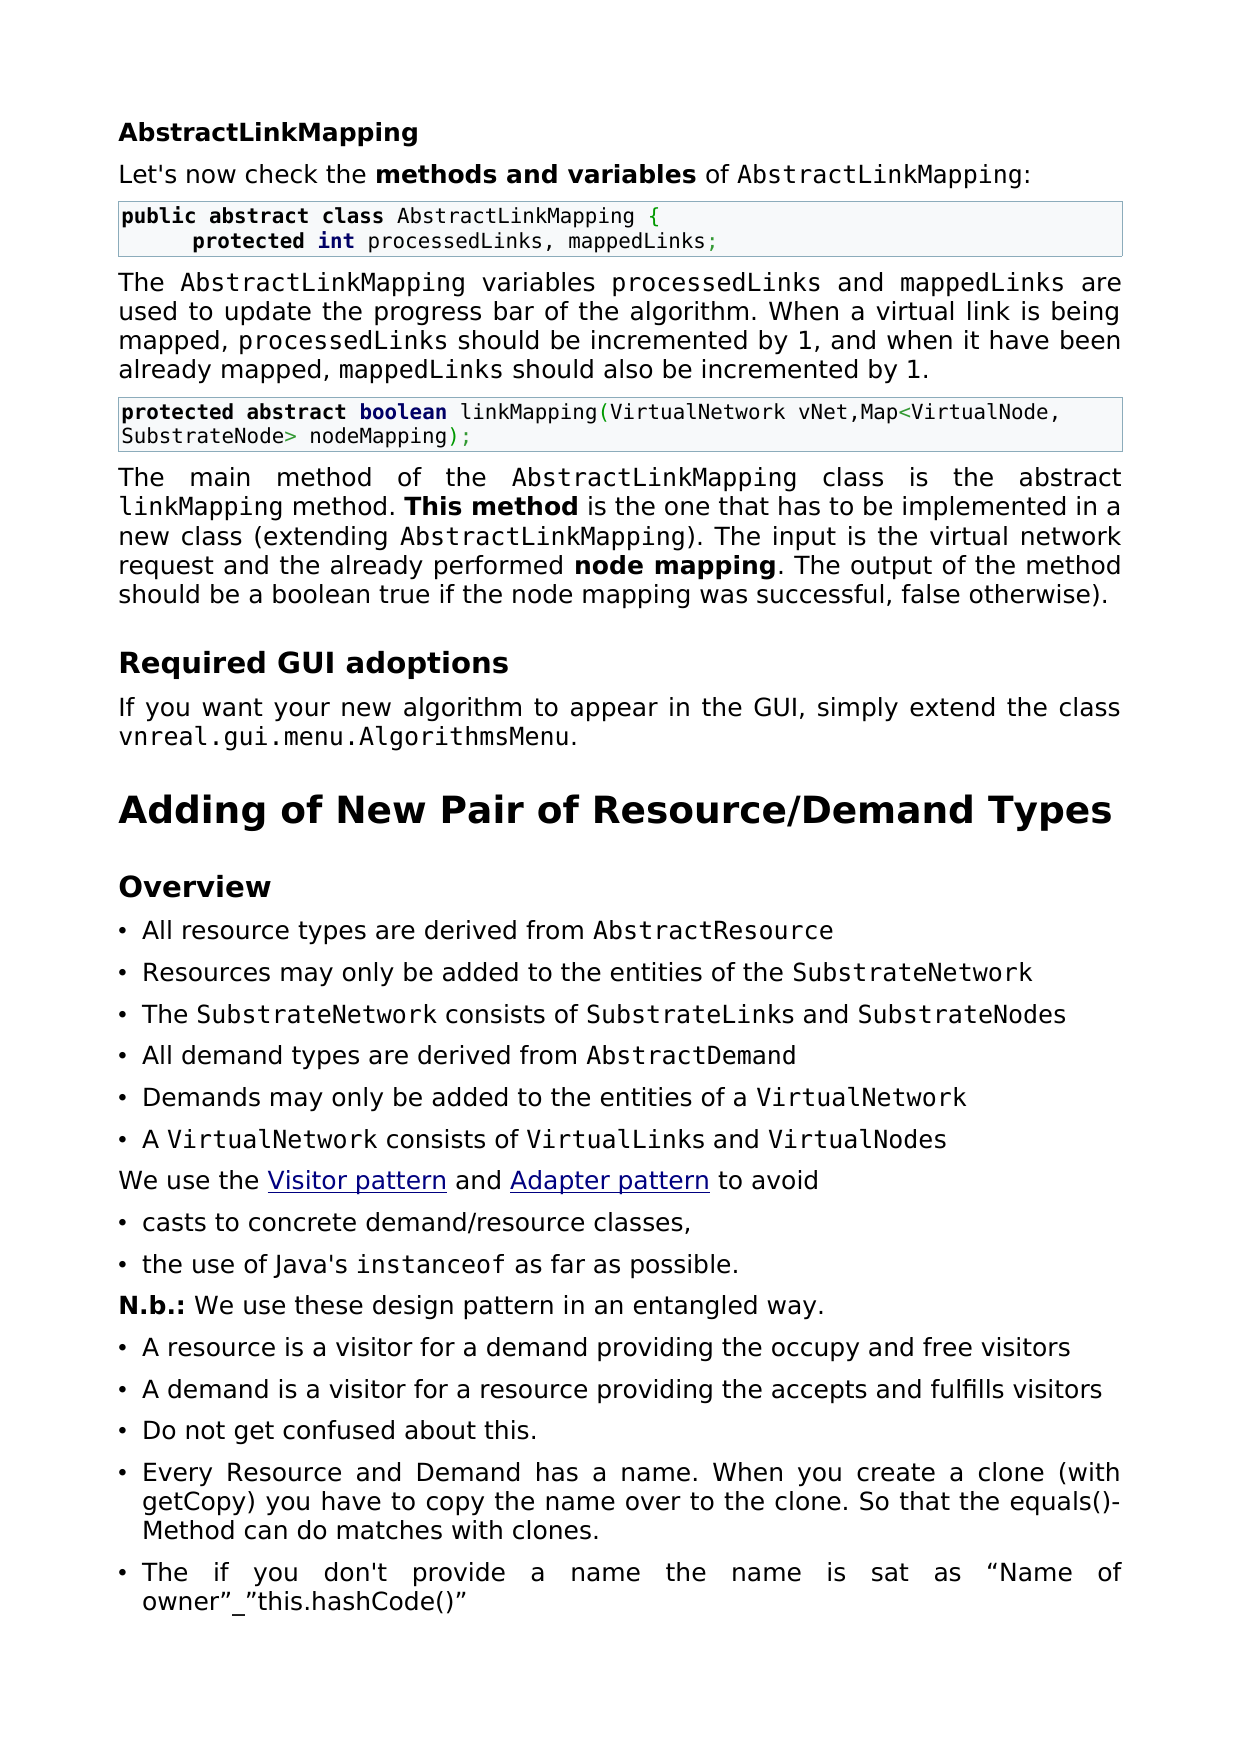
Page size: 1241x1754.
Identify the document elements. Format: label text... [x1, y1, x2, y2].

list the use of Java's instanceof as far as possible. [118, 1250, 1122, 1279]
list Do not get confused about this. [118, 1417, 1122, 1446]
list A demand is a visitor for a resource providing the accepts and fulfills visitors [118, 1375, 1122, 1404]
subtitle Required GUI adoptions [118, 647, 1122, 681]
list Resources may only be added to the entities of the SubstrateNetwork [118, 958, 1122, 987]
text public abstract class AbstractLinkMapping { protected int processedLinks, mappedLinks; [119, 202, 1122, 256]
list A resource is a visitor for a demand providing the occupy and free visitors [118, 1333, 1122, 1362]
subtitle AbstractLinkMapping [118, 118, 1122, 147]
text Let's now check the methods and variables of AbstractLinkMapping: [118, 160, 1122, 189]
list All demand types are derived from AbstractDemand [118, 1042, 1122, 1071]
list casts to concrete demand/resource classes, [118, 1208, 1122, 1237]
list The if you don't provide a name the name is sat as “Name of owner”_”this.hashCode()” [118, 1558, 1122, 1617]
subtitle Adding of New Pair of Resource/Demand Types [118, 789, 1122, 833]
list The SubstrateNetwork consists of SubstrateLinks and SubstrateNodes [118, 1000, 1122, 1029]
text If you want your new algorithm to appear in the GUI, simply extend the class vnreal.gui.menu.AlgorithmsMenu. [118, 693, 1122, 751]
text The main method of the AbstractLinkMapping class is the abstract linkMapping method. This method is the one that has to be implemented in a new class (extending AbstractLinkMapping). The input is the virtual network request and the already performed node mapping. The output of the method should be a boolean true if the node mapping was successful, false otherwise). [118, 463, 1122, 609]
text protected abstract boolean linkMapping(VirtualNetwork vNet,Map<VirtualNode, SubstrateNode> nodeMapping); [119, 398, 1122, 451]
list Demands may only be added to the entities of a VirtualNetwork [118, 1083, 1122, 1112]
list Every Resource and Demand has a name. When you create a clone (with getCopy) you have to copy the name over to the clone. So that the equals()-Method can do matches with clones. [118, 1458, 1122, 1546]
text We use the Visitor pattern and Adapter pattern to avoid [118, 1167, 1122, 1196]
text N.b.: We use these design pattern in an entangled way. [118, 1292, 1122, 1321]
subtitle Overview [118, 870, 1122, 904]
text The AbstractLinkMapping variables processedLinks and mappedLinks are used to update the progress bar of the algorithm. When a virtual link is being mapped, processedLinks should be incremented by 1, and when it have been already mapped, mappedLinks should also be incremented by 1. [118, 268, 1122, 384]
list A VirtualNetwork consists of VirtualLinks and VirtualNodes [118, 1125, 1122, 1154]
list All resource types are derived from AbstractResource [118, 917, 1122, 946]
